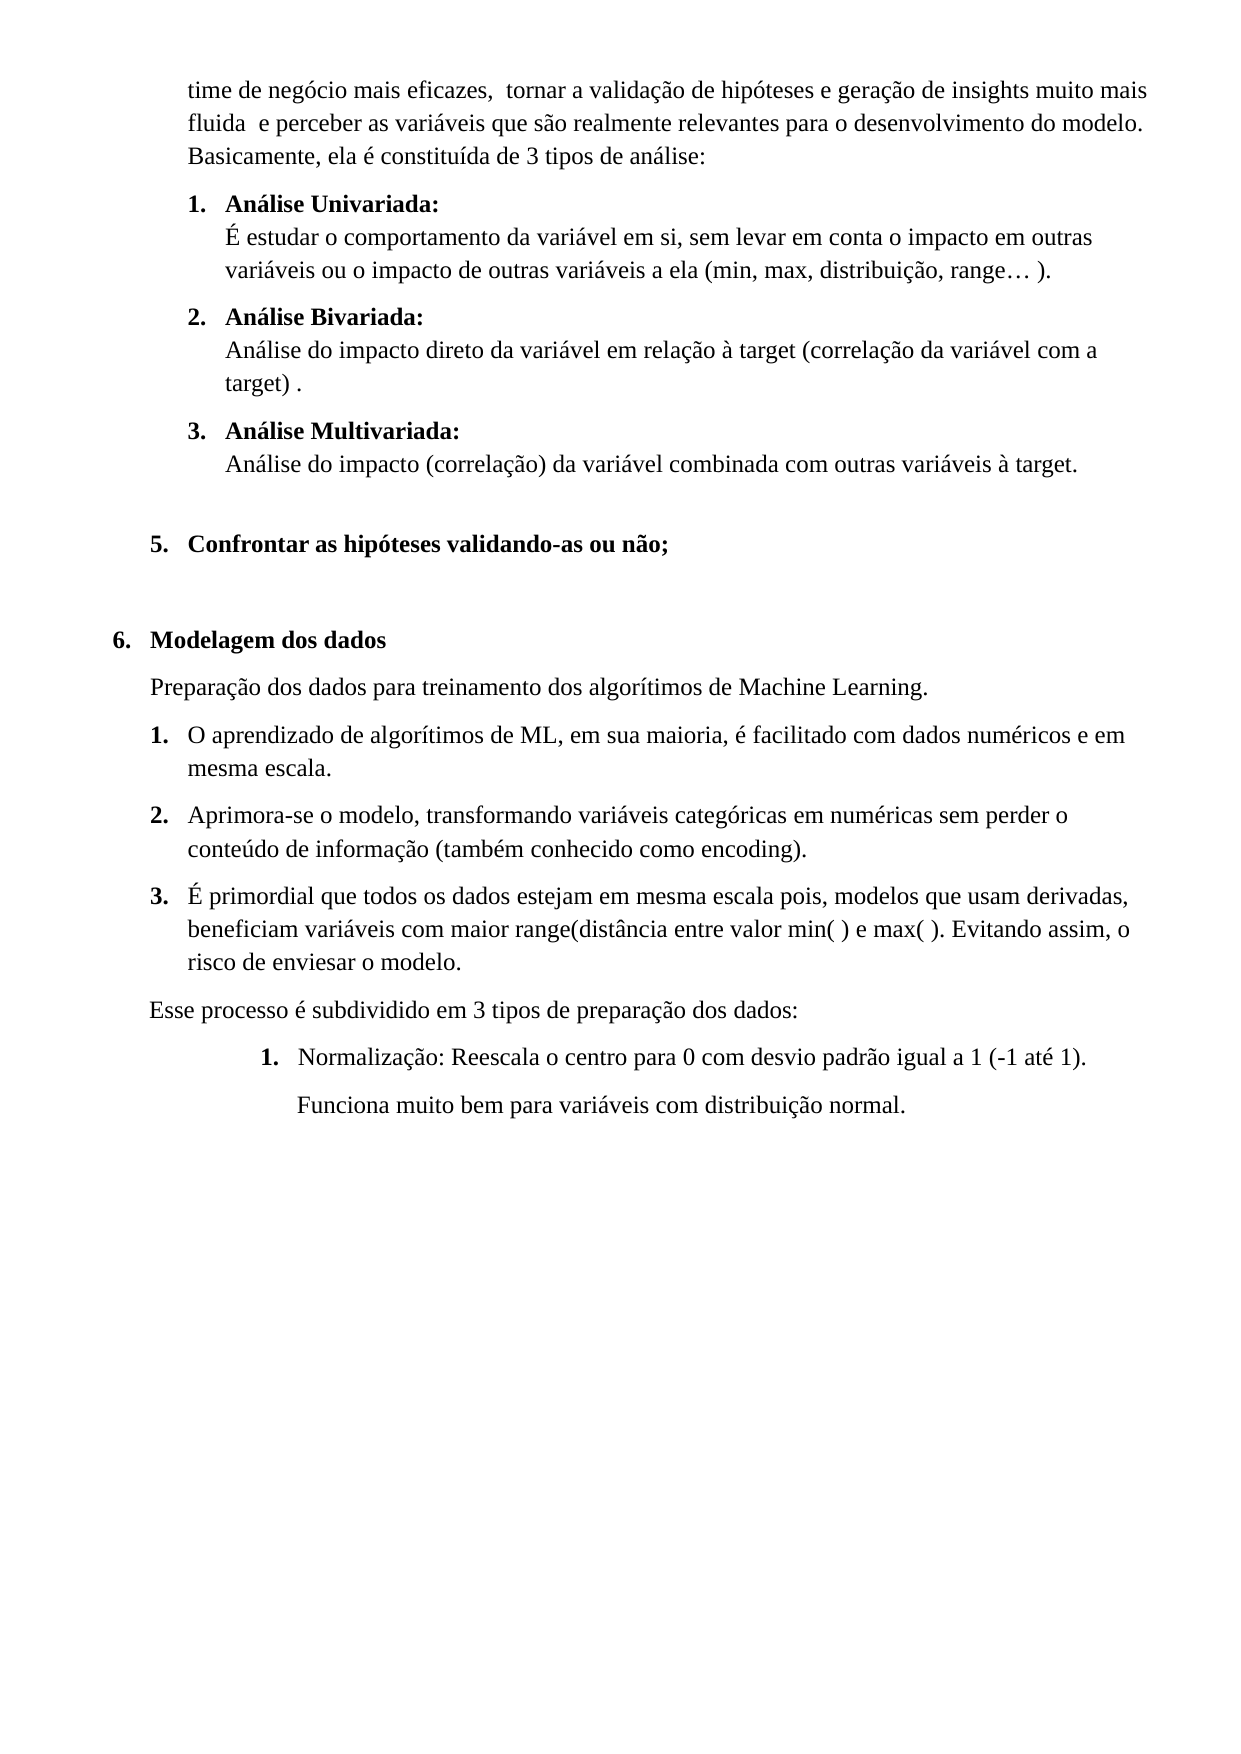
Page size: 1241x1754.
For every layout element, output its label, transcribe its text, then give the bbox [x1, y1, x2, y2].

list O aprendizado de algorítimos de ML, em sua maioria, é facilitado com dados numéricos e em mesma escala. [150, 720, 1165, 782]
text Esse processo é subdividido em 3 tipos de preparação dos dados: [75, 995, 1165, 1024]
list Normalização: Reescala o centro para 0 com desvio padrão igual a 1 (-1 até 1). [260, 1042, 1165, 1071]
list Aprimora-se o modelo, transformando variáveis categóricas em numéricas sem perder o conteúdo de informação (também conhecido como encoding). [150, 801, 1165, 862]
text Funciona muito bem para variáveis com distribuição normal. [75, 1090, 1165, 1119]
list Análise Bivariada: Análise do impacto direto da variável em relação à target (correlação da variável com a target) . [187, 302, 1165, 397]
list Análise Multivariada: Análise do impacto (correlação) da variável combinada com outras variáveis à target. [187, 416, 1165, 511]
list É primordial que todos os dados estejam em mesma escala pois, modelos que usam derivadas, beneficiam variáveis com maior range(distância entre valor min( ) e max( ). Evitando assim, o risco de enviesar o modelo. [150, 881, 1165, 976]
list time de negócio mais eficazes, tornar a validação de hipóteses e geração de insights muito mais fluida e perceber as variáveis que são realmente relevantes para o desenvolvimento do modelo. Basicamente, ela é constituída de 3 tipos de análise: [150, 75, 1165, 170]
list Análise Univariada: É estudar o comportamento da variável em si, sem levar em conta o impacto em outras variáveis ou o impacto de outras variáveis a ela (min, max, distribuição, range… ). [187, 189, 1165, 283]
list Confrontar as hipóteses validando-as ou não; [150, 529, 1165, 558]
list Preparação dos dados para treinamento dos algorítimos de Machine Learning. [112, 672, 1165, 701]
list Modelagem dos dados [112, 625, 1165, 653]
